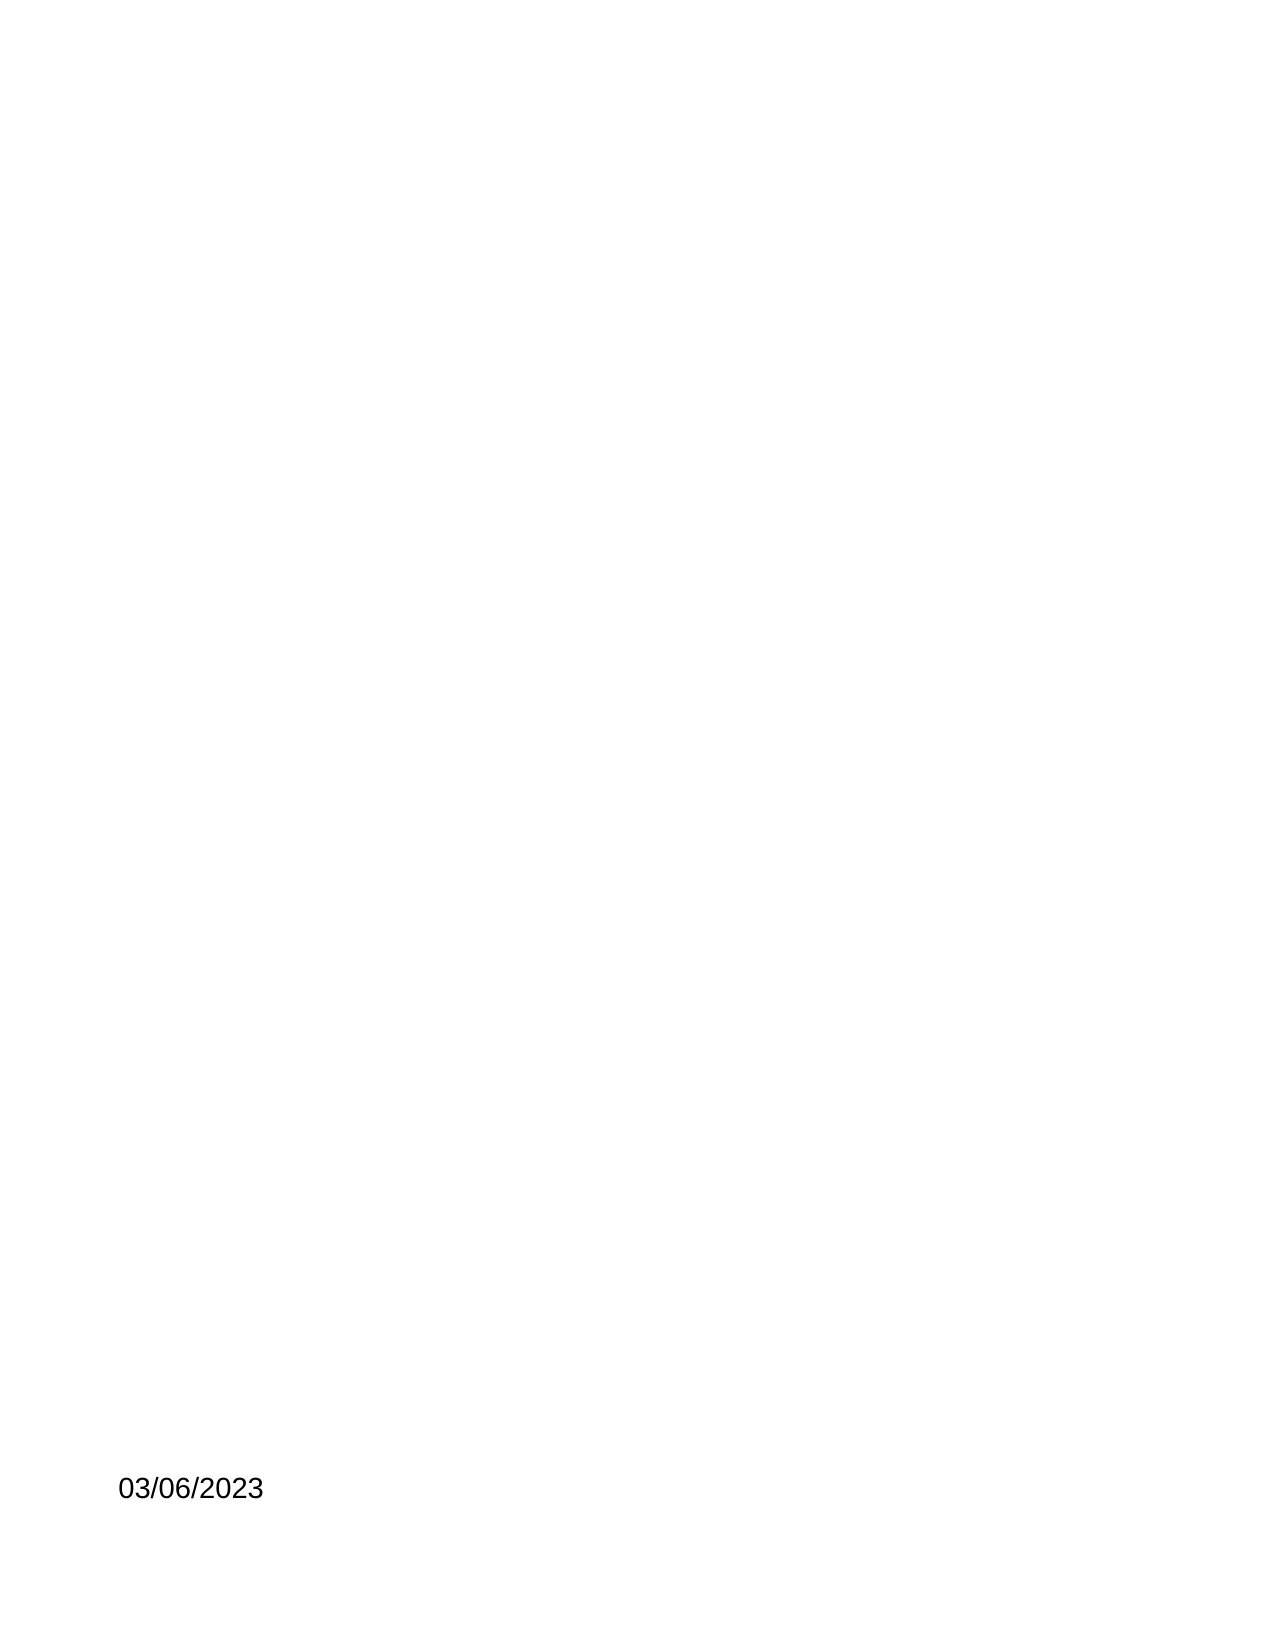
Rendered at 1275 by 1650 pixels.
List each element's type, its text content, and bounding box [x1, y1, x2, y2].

text 03/06/2023 [118, 118, 1157, 1504]
